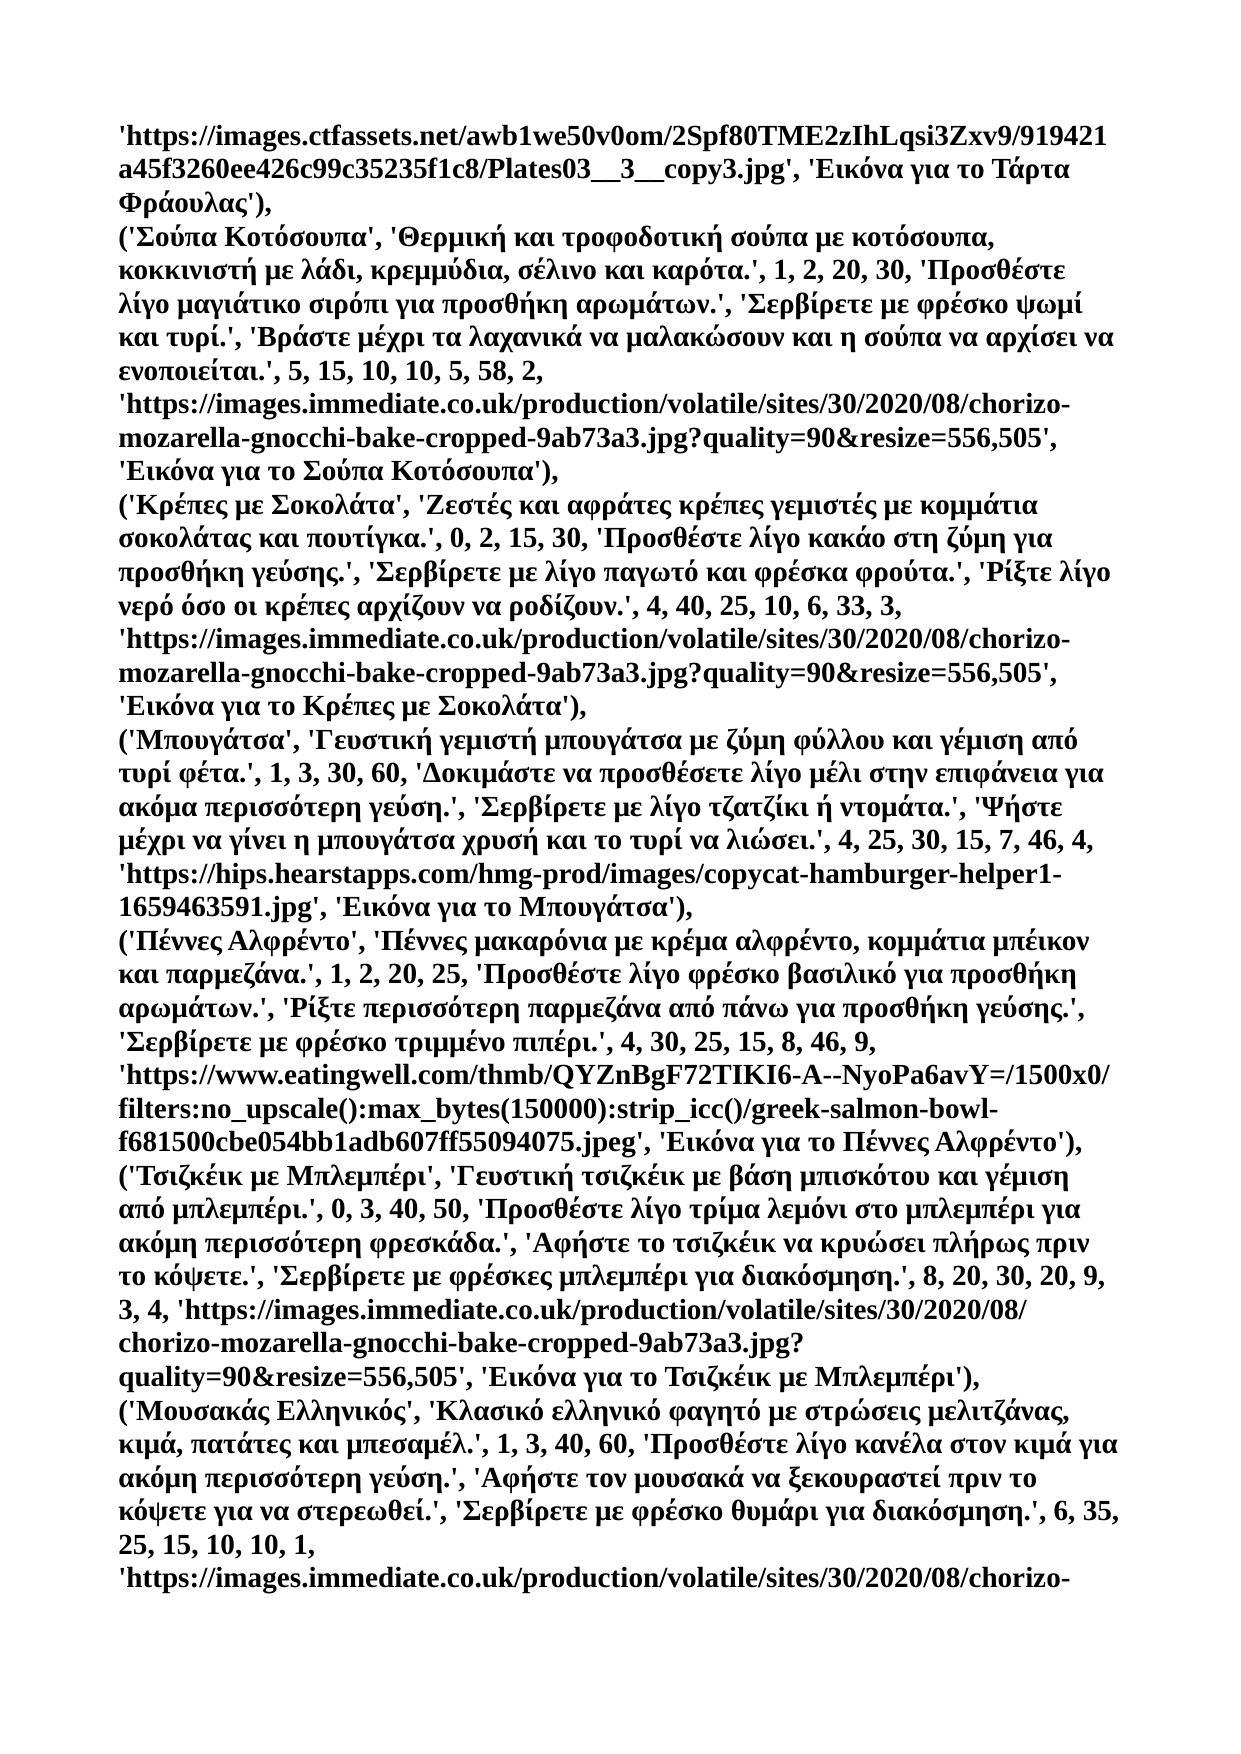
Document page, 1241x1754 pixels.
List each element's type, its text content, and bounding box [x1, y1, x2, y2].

text ('Πέννες Αλφρέντο', 'Πέννες μακαρόνια με κρέμα αλφρέντο, κομμάτια μπέικον και παρμεζάνα.', 1, 2, 20, 25, 'Προσθέστε λίγο φρέσκο βασιλικό για προσθήκη αρωμάτων.', 'Ρίξτε περισσότερη παρμεζάνα από πάνω για προσθήκη γεύσης.', 'Σερβίρετε με φρέσκο τριμμένο πιπέρι.', 4, 30, 25, 15, 8, 46, 9, 'https://www.eatingwell.com/thmb/QYZnBgF72TIKI6-A--NyoPa6avY=/1500x0/filters:no_upscale():max_bytes(150000):strip_icc()/greek-salmon-bowl-f681500cbe054bb1adb607ff55094075.jpeg', 'Εικόνα για το Πέννες Αλφρέντο'), [118, 923, 1122, 1158]
text ('Τσιζκέικ με Μπλεμπέρι', 'Γευστική τσιζκέικ με βάση μπισκότου και γέμιση από μπλεμπέρι.', 0, 3, 40, 50, 'Προσθέστε λίγο τρίμα λεμόνι στο μπλεμπέρι για ακόμη περισσότερη φρεσκάδα.', 'Αφήστε το τσιζκέικ να κρυώσει πλήρως πριν το κόψετε.', 'Σερβίρετε με φρέσκες μπλεμπέρι για διακόσμηση.', 8, 20, 30, 20, 9, 3, 4, 'https://images.immediate.co.uk/production/volatile/sites/30/2020/08/chorizo-mozarella-gnocchi-bake-cropped-9ab73a3.jpg?quality=90&resize=556,505', 'Εικόνα για το Τσιζκέικ με Μπλεμπέρι'), [118, 1158, 1122, 1393]
text ('Μπουγάτσα', 'Γευστική γεμιστή μπουγάτσα με ζύμη φύλλου και γέμιση από τυρί φέτα.', 1, 3, 30, 60, 'Δοκιμάστε να προσθέσετε λίγο μέλι στην επιφάνεια για ακόμα περισσότερη γεύση.', 'Σερβίρετε με λίγο τζατζίκι ή ντομάτα.', 'Ψήστε μέχρι να γίνει η μπουγάτσα χρυσή και το τυρί να λιώσει.', 4, 25, 30, 15, 7, 46, 4, 'https://hips.hearstapps.com/hmg-prod/images/copycat-hamburger-helper1-1659463591.jpg', 'Εικόνα για το Μπουγάτσα'), [118, 722, 1122, 923]
text ('Μουσακάς Ελληνικός', 'Κλασικό ελληνικό φαγητό με στρώσεις μελιτζάνας, κιμά, πατάτες και μπεσαμέλ.', 1, 3, 40, 60, 'Προσθέστε λίγο κανέλα στον κιμά για ακόμη περισσότερη γεύση.', 'Αφήστε τον μουσακά να ξεκουραστεί πριν το κόψετε για να στερεωθεί.', 'Σερβίρετε με φρέσκο θυμάρι για διακόσμηση.', 6, 35, 25, 15, 10, 10, 1, 'https://images.immediate.co.uk/production/volatile/sites/30/2020/08/chorizo- [118, 1393, 1122, 1594]
text ('Σούπα Κοτόσουπα', 'Θερμική και τροφοδοτική σούπα με κοτόσουπα, κοκκινιστή με λάδι, κρεμμύδια, σέλινο και καρότα.', 1, 2, 20, 30, 'Προσθέστε λίγο μαγιάτικο σιρόπι για προσθήκη αρωμάτων.', 'Σερβίρετε με φρέσκο ψωμί και τυρί.', 'Βράστε μέχρι τα λαχανικά να μαλακώσουν και η σούπα να αρχίσει να ενοποιείται.', 5, 15, 10, 10, 5, 58, 2, 'https://images.immediate.co.uk/production/volatile/sites/30/2020/08/chorizo-mozarella-gnocchi-bake-cropped-9ab73a3.jpg?quality=90&resize=556,505', 'Εικόνα για το Σούπα Κοτόσουπα'), [118, 219, 1122, 487]
text ('Κρέπες με Σοκολάτα', 'Ζεστές και αφράτες κρέπες γεμιστές με κομμάτια σοκολάτας και πουτίγκα.', 0, 2, 15, 30, 'Προσθέστε λίγο κακάο στη ζύμη για προσθήκη γεύσης.', 'Σερβίρετε με λίγο παγωτό και φρέσκα φρούτα.', 'Ρίξτε λίγο νερό όσο οι κρέπες αρχίζουν να ροδίζουν.', 4, 40, 25, 10, 6, 33, 3, 'https://images.immediate.co.uk/production/volatile/sites/30/2020/08/chorizo-mozarella-gnocchi-bake-cropped-9ab73a3.jpg?quality=90&resize=556,505', 'Εικόνα για το Κρέπες με Σοκολάτα'), [118, 487, 1122, 722]
text 'https://images.ctfassets.net/awb1we50v0om/2Spf80TME2zIhLqsi3Zxv9/919421a45f3260ee426c99c35235f1c8/Plates03__3__copy3.jpg', 'Εικόνα για το Τάρτα Φράουλας'), [118, 118, 1122, 219]
